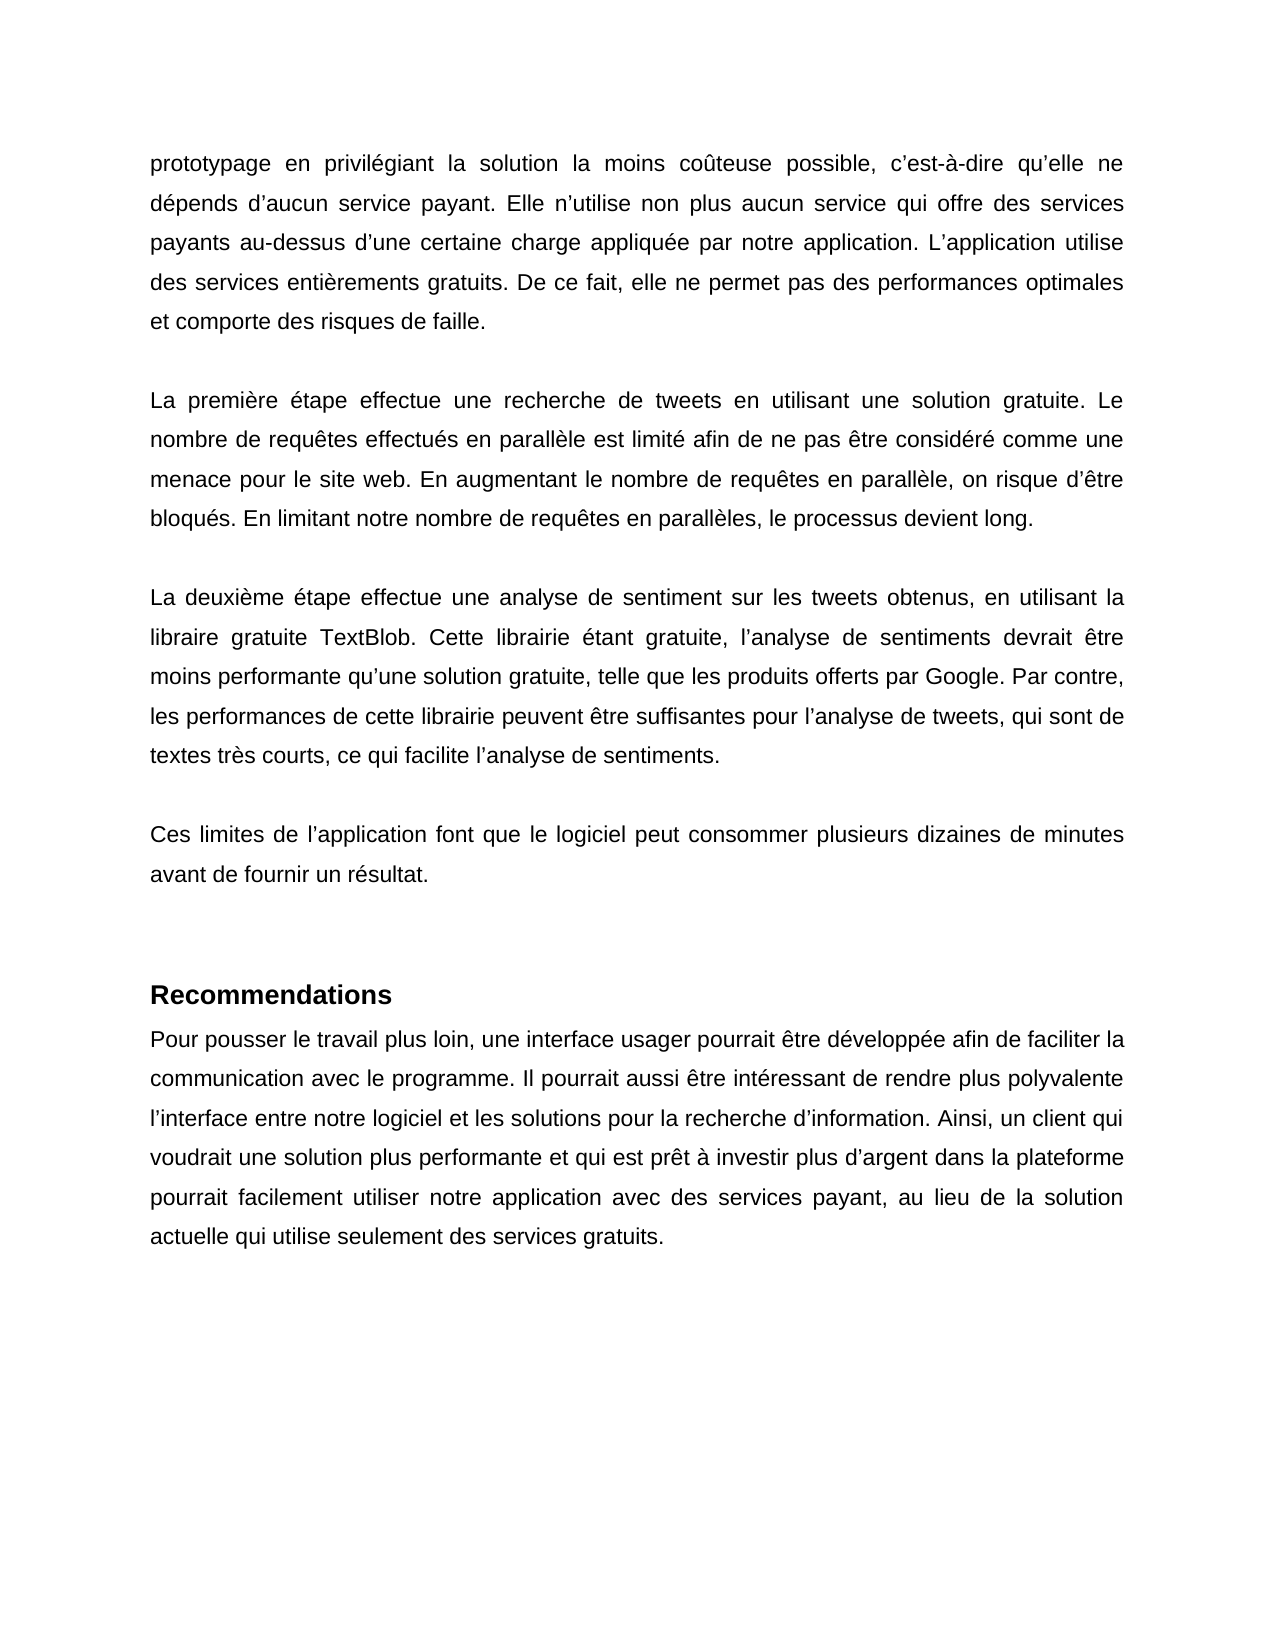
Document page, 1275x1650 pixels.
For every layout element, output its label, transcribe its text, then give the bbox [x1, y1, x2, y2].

text La première étape effectue une recherche de tweets en utilisant une solution gratuite. Le nombre de requêtes effectués en parallèle est limité afin de ne pas être considéré comme une menace pour le site web. En augmentant le nombre de requêtes en parallèle, on risque d’être bloqués. En limitant notre nombre de requêtes en parallèles, le processus devient long. [150, 387, 1125, 532]
text La deuxième étape effectue une analyse de sentiment sur les tweets obtenus, en utilisant la libraire gratuite TextBlob. Cette librairie étant gratuite, l’analyse de sentiments devrait être moins performante qu’une solution gratuite, telle que les produits offerts par Google. Par contre, les performances de cette librairie peuvent être suffisantes pour l’analyse de tweets, qui sont de textes très courts, ce qui facilite l’analyse de sentiments. [150, 584, 1125, 768]
text Ces limites de l’application font que le logiciel peut consommer plusieurs dizaines de minutes avant de fournir un résultat. [150, 821, 1125, 887]
text Pour pousser le travail plus loin, une interface usager pourrait être développée afin de faciliter la communication avec le programme. Il pourrait aussi être intéressant de rendre plus polyvalente l’interface entre notre logiciel et les solutions pour la recherche d’information. Ainsi, un client qui voudrait une solution plus performante et qui est prêt à investir plus d’argent dans la plateforme pourrait facilement utiliser notre application avec des services payant, au lieu de la solution actuelle qui utilise seulement des services gratuits. [150, 1026, 1125, 1250]
text Recommendations [150, 979, 1125, 1010]
text prototypage en privilégiant la solution la moins coûteuse possible, c’est-à-dire qu’elle ne dépends d’aucun service payant. Elle n’utilise non plus aucun service qui offre des services payants au-dessus d’une certaine charge appliquée par notre application. L’application utilise des services entièrements gratuits. De ce fait, elle ne permet pas des performances optimales et comporte des risques de faille. [150, 150, 1125, 334]
